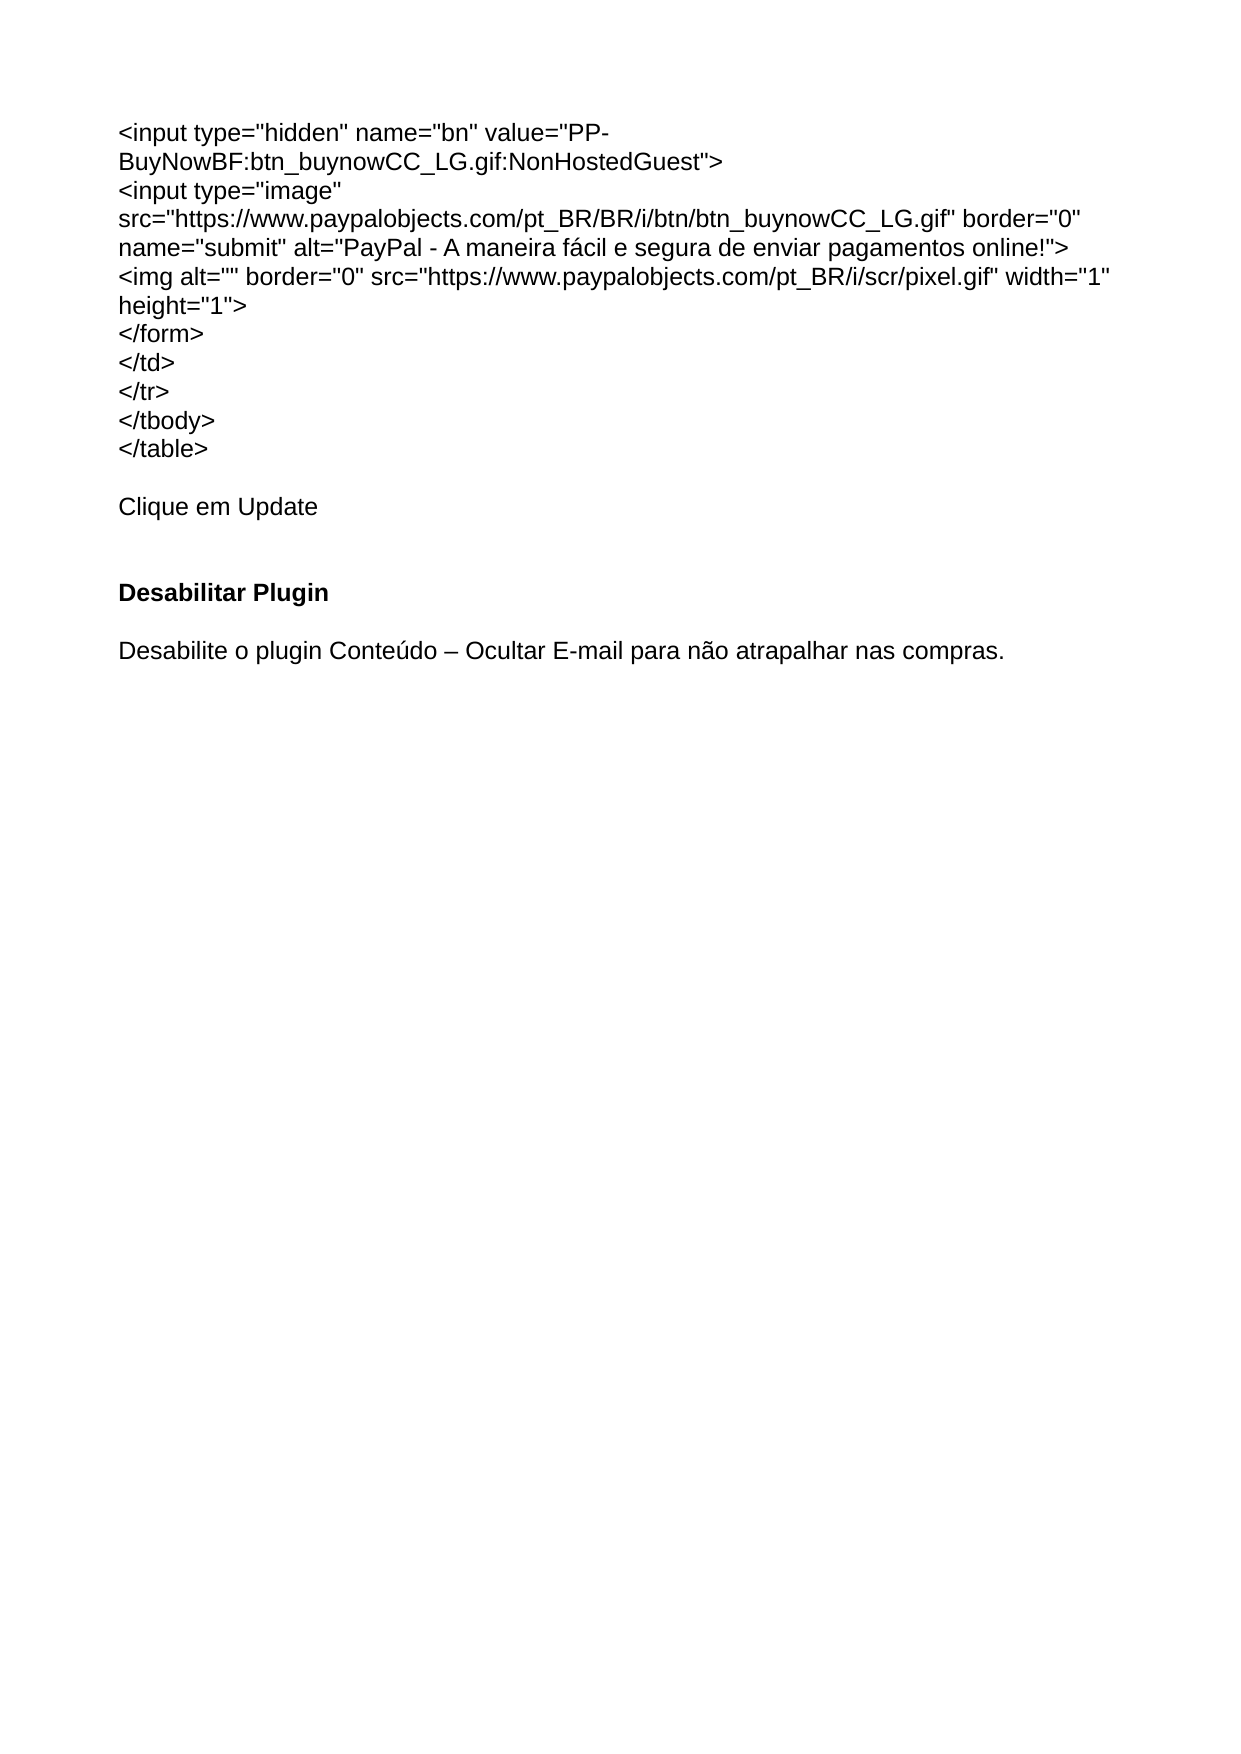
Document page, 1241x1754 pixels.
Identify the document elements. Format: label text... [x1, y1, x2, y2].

text <input type="hidden" name="bn" value="PP-BuyNowBF:btn_buynowCC_LG.gif:NonHostedGuest"> [118, 118, 1122, 176]
text Clique em Update [118, 492, 1122, 521]
text Desabilite o plugin Conteúdo – Ocultar E-mail para não atrapalhar nas compras. [118, 636, 1122, 664]
text </tr> [118, 377, 1122, 406]
text Desabilitar Plugin [118, 578, 1122, 607]
text </tbody> [118, 406, 1122, 434]
text </form> [118, 319, 1122, 348]
text <img alt="" border="0" src="https://www.paypalobjects.com/pt_BR/i/scr/pixel.gif" width="1" height="1"> [118, 262, 1122, 319]
text </td> [118, 348, 1122, 377]
text </table> [118, 434, 1122, 463]
text <input type="image" src="https://www.paypalobjects.com/pt_BR/BR/i/btn/btn_buynowCC_LG.gif" border="0" name="submit" alt="PayPal - A maneira fácil e segura de enviar pagamentos online!"> [118, 176, 1122, 262]
